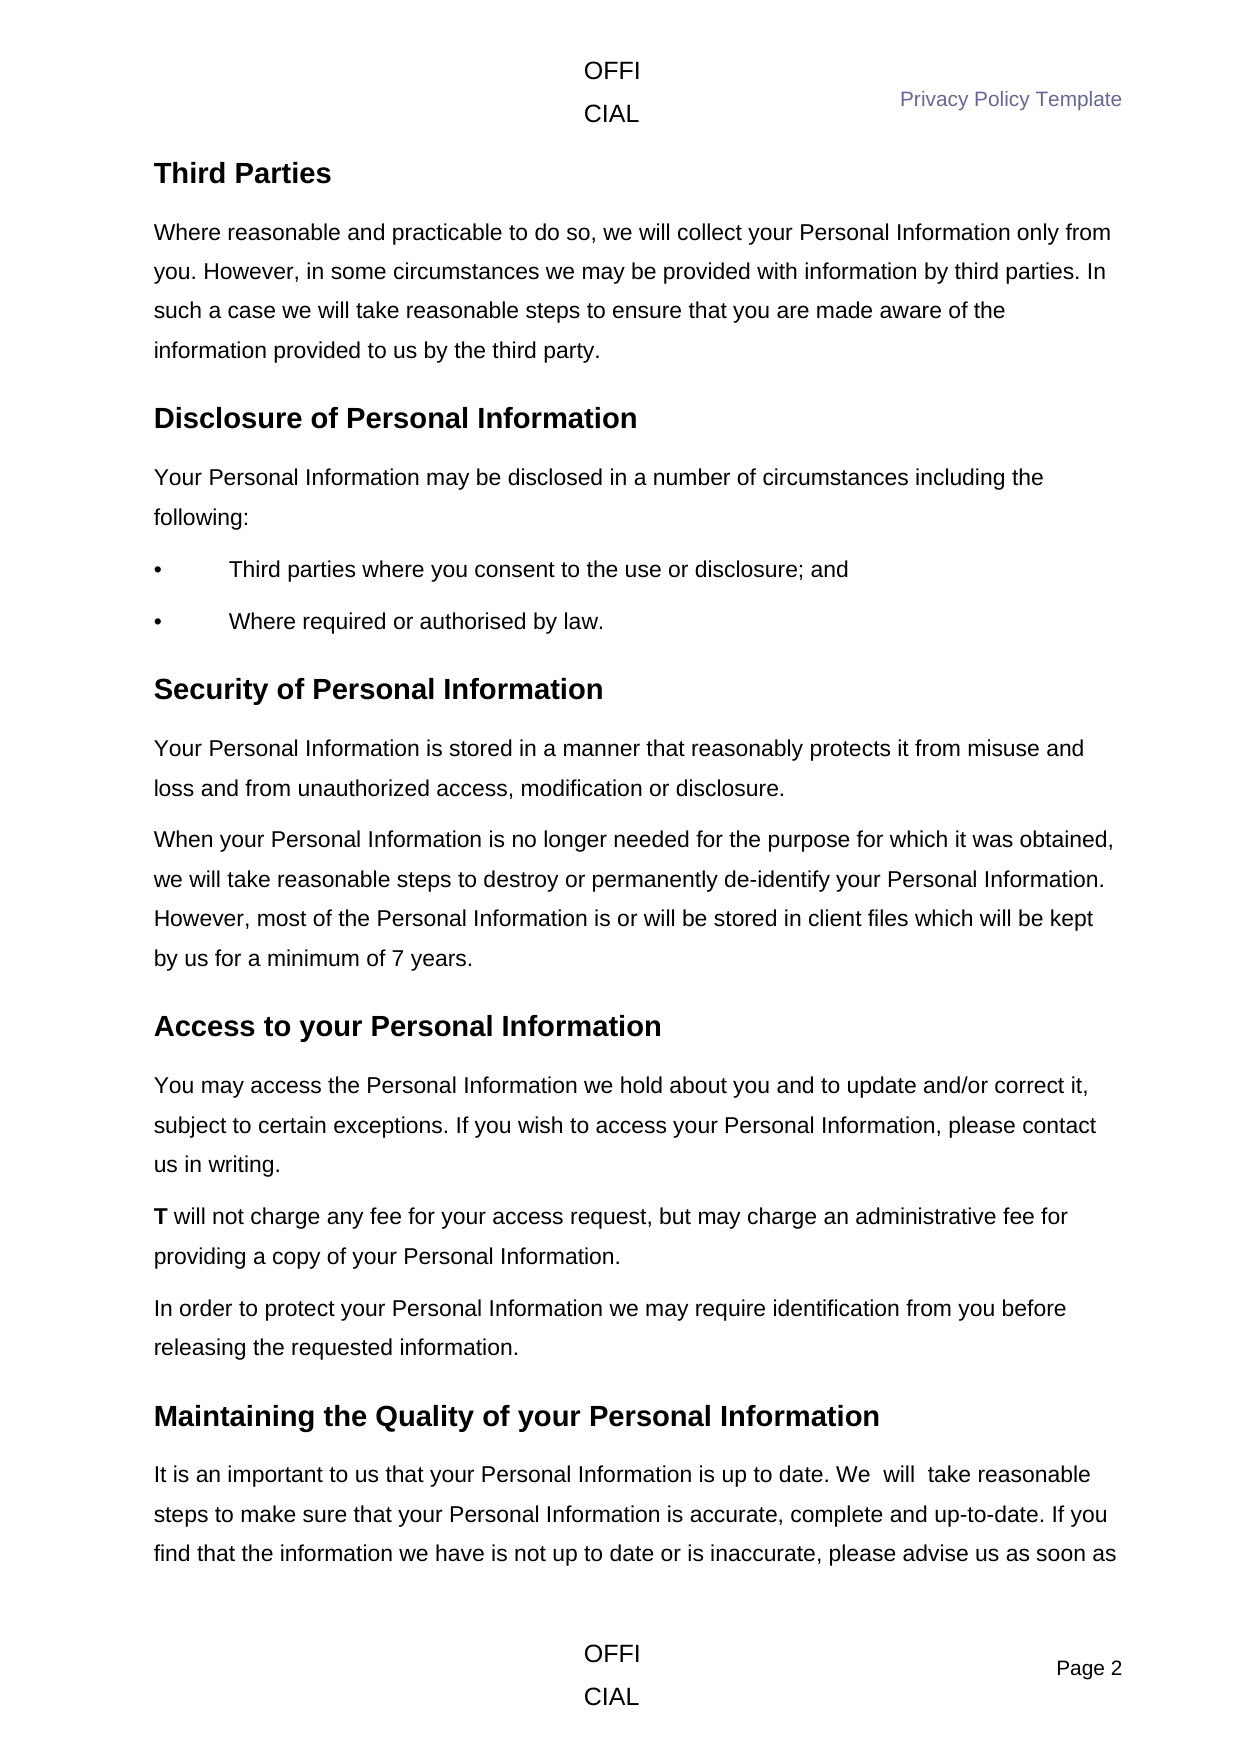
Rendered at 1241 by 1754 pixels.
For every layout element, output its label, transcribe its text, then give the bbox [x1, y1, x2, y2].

text You may access the Personal Information we hold about you and to update and/or correct it, subject to certain exceptions. If you wish to access your Personal Information, please contact us in writing. [153, 1072, 1122, 1177]
text When your Personal Information is no longer needed for the purpose for which it was obtained, we will take reasonable steps to destroy or permanently de-identify your Personal Information. However, most of the Personal Information is or will be stored in client files which will be kept by us for a minimum of 7 years. [153, 826, 1122, 971]
text • Where required or authorised by law. [153, 608, 1122, 634]
subtitle Maintaining the Quality of your Personal Information [153, 1398, 1122, 1432]
text T will not charge any fee for your access request, but may charge an administrative fee for providing a copy of your Personal Information. [153, 1203, 1122, 1269]
text Your Personal Information may be disclosed in a number of circumstances including the following: [153, 464, 1122, 530]
text Your Personal Information is stored in a manner that reasonably protects it from misuse and loss and from unauthorized access, modification or disclosure. [153, 735, 1122, 801]
subtitle Third Parties [153, 156, 1122, 189]
text It is an important to us that your Personal Information is up to date. We will take reasonable steps to make sure that your Personal Information is accurate, complete and up-to-date. If you find that the information we have is not up to date or is inaccurate, please advise us as soon as [153, 1461, 1122, 1567]
subtitle Security of Personal Information [153, 672, 1122, 706]
text Where reasonable and practicable to do so, we will collect your Personal Information only from you. However, in some circumstances we may be provided with information by third parties. In such a case we will take reasonable steps to ensure that you are made aware of the information provided to us by the third party. [153, 218, 1122, 363]
subtitle Access to your Personal Information [153, 1009, 1122, 1043]
subtitle Disclosure of Personal Information [153, 401, 1122, 435]
text • Third parties where you consent to the use or disclosure; and [153, 556, 1122, 582]
text In order to protect your Personal Information we may require identification from you before releasing the requested information. [153, 1294, 1122, 1360]
